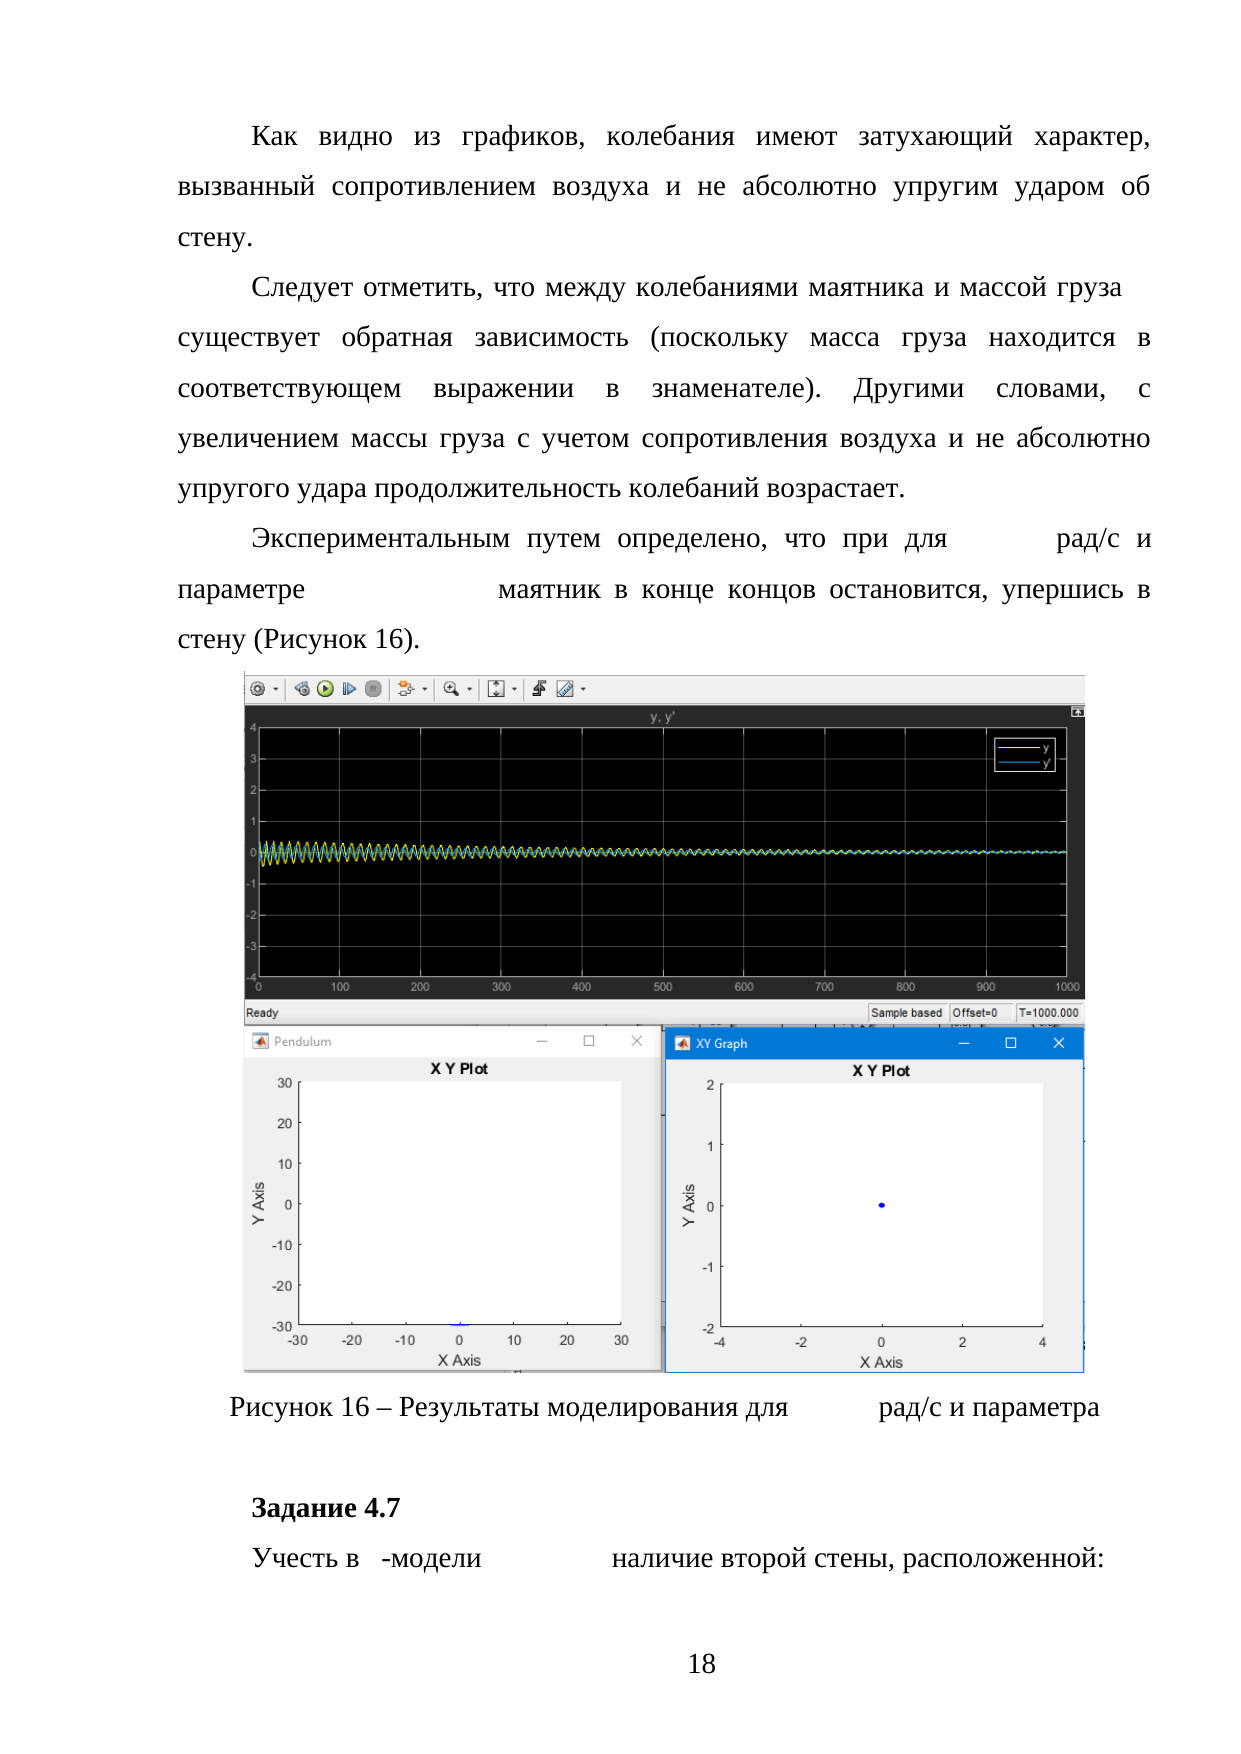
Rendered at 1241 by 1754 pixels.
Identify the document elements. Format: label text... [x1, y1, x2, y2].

subtitle Задание 4.7 [177, 1490, 1152, 1524]
text Следует отметить, что между колебаниями маятника и массой груза существует обратная зависимость (поскольку масса груза находится в соответствующем выражении в знаменателе). Другими словами, с увеличением массы груза с учетом сопротивления воздуха и не абсолютно упругого удара продолжительность колебаний возрастает. [177, 269, 1152, 504]
text Экспериментальным путем определено, что при для рад/c и параметре маятник в конце концов остановится, упершись в стену (рисунок 16). [177, 521, 1152, 655]
picture [243, 671, 1086, 1373]
text Рисунок 16 – Результаты моделирования для рад/c и параметра [177, 1389, 1152, 1473]
text Как видно из графиков, колебания имеют затухающий характер, вызванный сопротивлением воздуха и не абсолютно упругим ударом об стену. [177, 118, 1152, 252]
text Учесть в -модели наличие второй стены, расположенной: [177, 1541, 1152, 1574]
